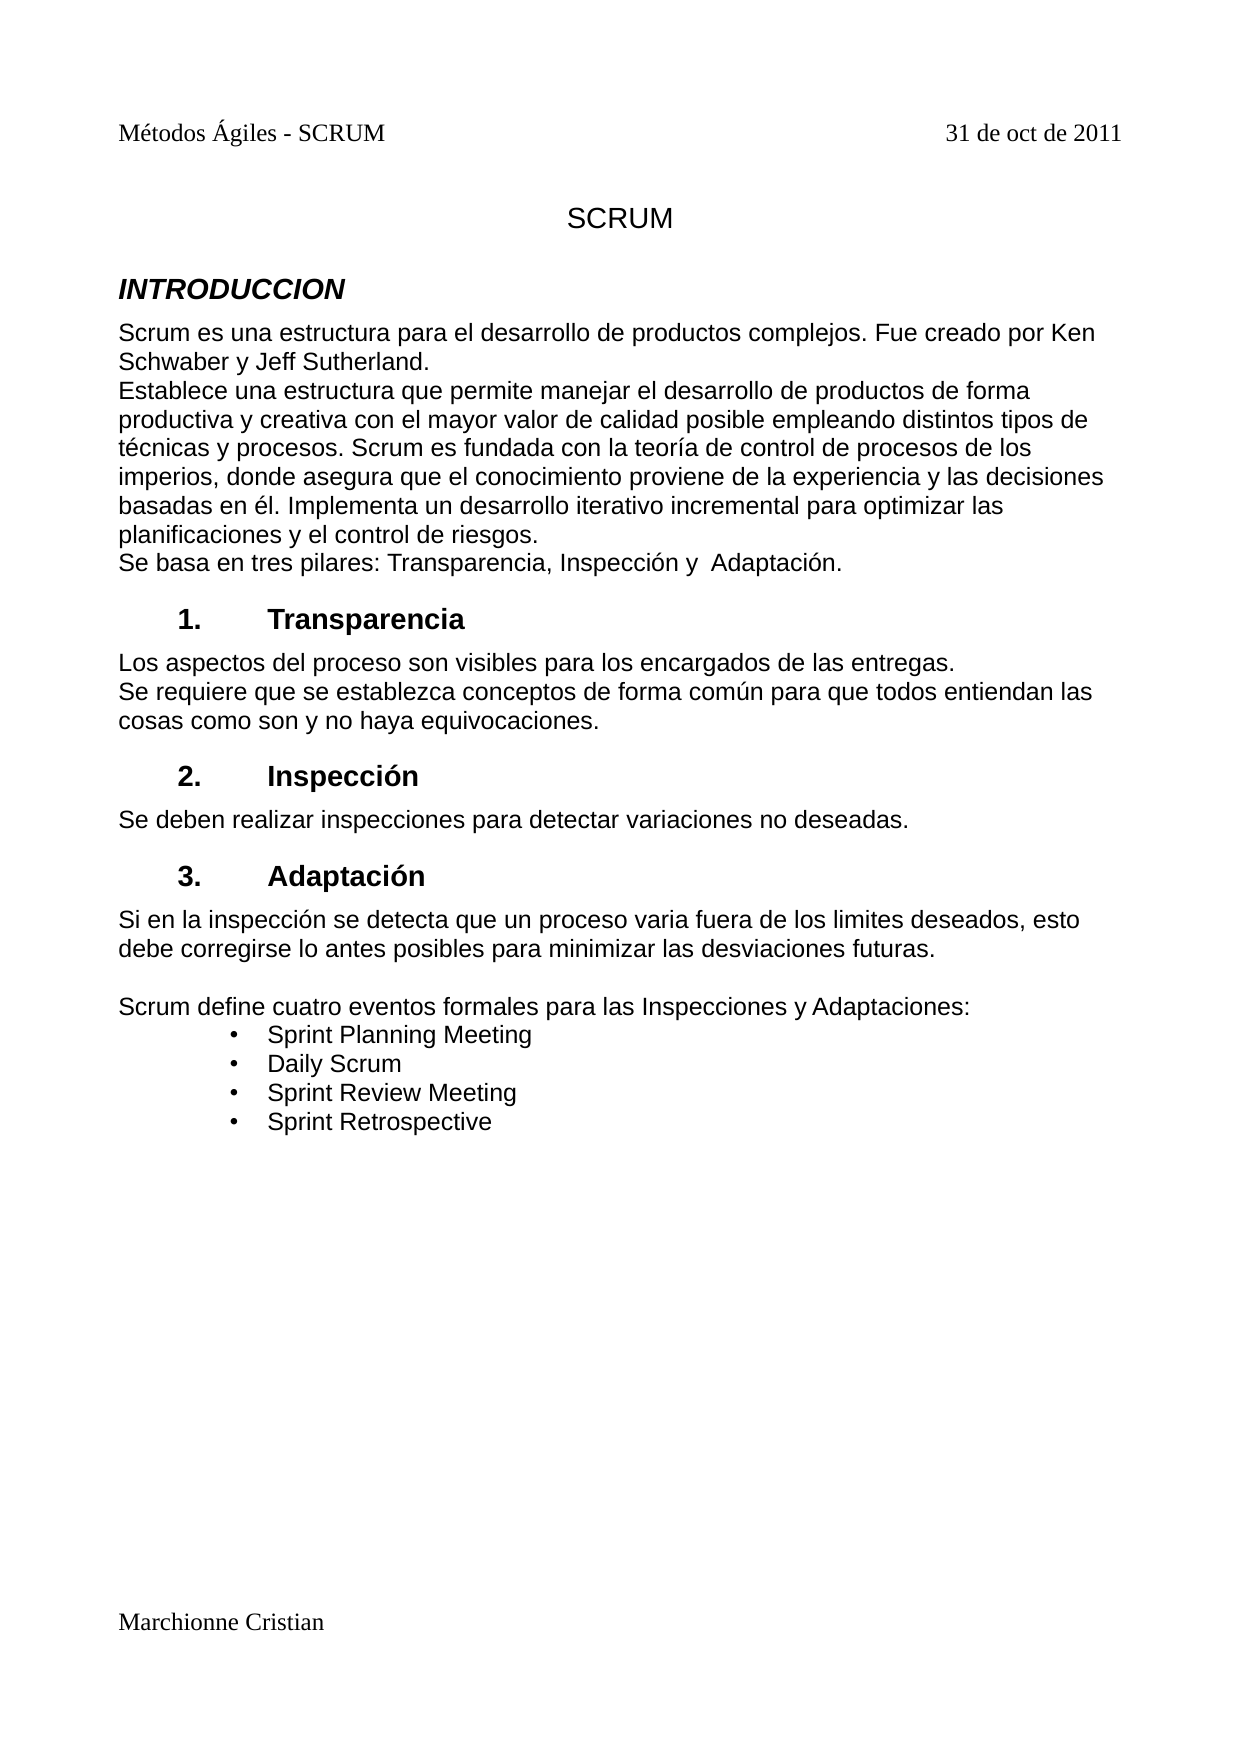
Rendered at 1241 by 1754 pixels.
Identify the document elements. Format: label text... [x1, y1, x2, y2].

subtitle Inspección [177, 759, 1122, 793]
list Sprint Planning Meeting [229, 1020, 1122, 1049]
text Se requiere que se establezca conceptos de forma común para que todos entiendan las cosas como son y no haya equivocaciones. [118, 677, 1122, 734]
list Daily Scrum [229, 1049, 1122, 1078]
text Los aspectos del proceso son visibles para los encargados de las entregas. [118, 648, 1122, 677]
text Si en la inspección se detecta que un proceso varia fuera de los limites deseados, esto debe corregirse lo antes posibles para minimizar las desviaciones futuras. [118, 905, 1122, 963]
subtitle SCRUM [118, 201, 1122, 235]
text Se basa en tres pilares: Transparencia, Inspección y Adaptación. [118, 548, 1122, 577]
text Scrum es una estructura para el desarrollo de productos complejos. Fue creado por Ken Schwaber y Jeff Sutherland. [118, 318, 1122, 376]
list Sprint Retrospective [229, 1107, 1122, 1136]
list Sprint Review Meeting [229, 1078, 1122, 1107]
text Se deben realizar inspecciones para detectar variaciones no deseadas. [118, 806, 1122, 834]
subtitle Adaptación [177, 859, 1122, 893]
text Scrum define cuatro eventos formales para las Inspecciones y Adaptaciones: [118, 992, 1122, 1020]
subtitle Transparencia [177, 602, 1122, 636]
text Establece una estructura que permite manejar el desarrollo de productos de forma productiva y creativa con el mayor valor de calidad posible empleando distintos tipos de técnicas y procesos. Scrum es fundada con la teoría de control de procesos de los imperios, donde asegura que el conocimiento proviene de la experiencia y las decisiones basadas en él. Implementa un desarrollo iterativo incremental para optimizar las planificaciones y el control de riesgos. [118, 376, 1122, 548]
subtitle INTRODUCCION [118, 272, 1122, 306]
